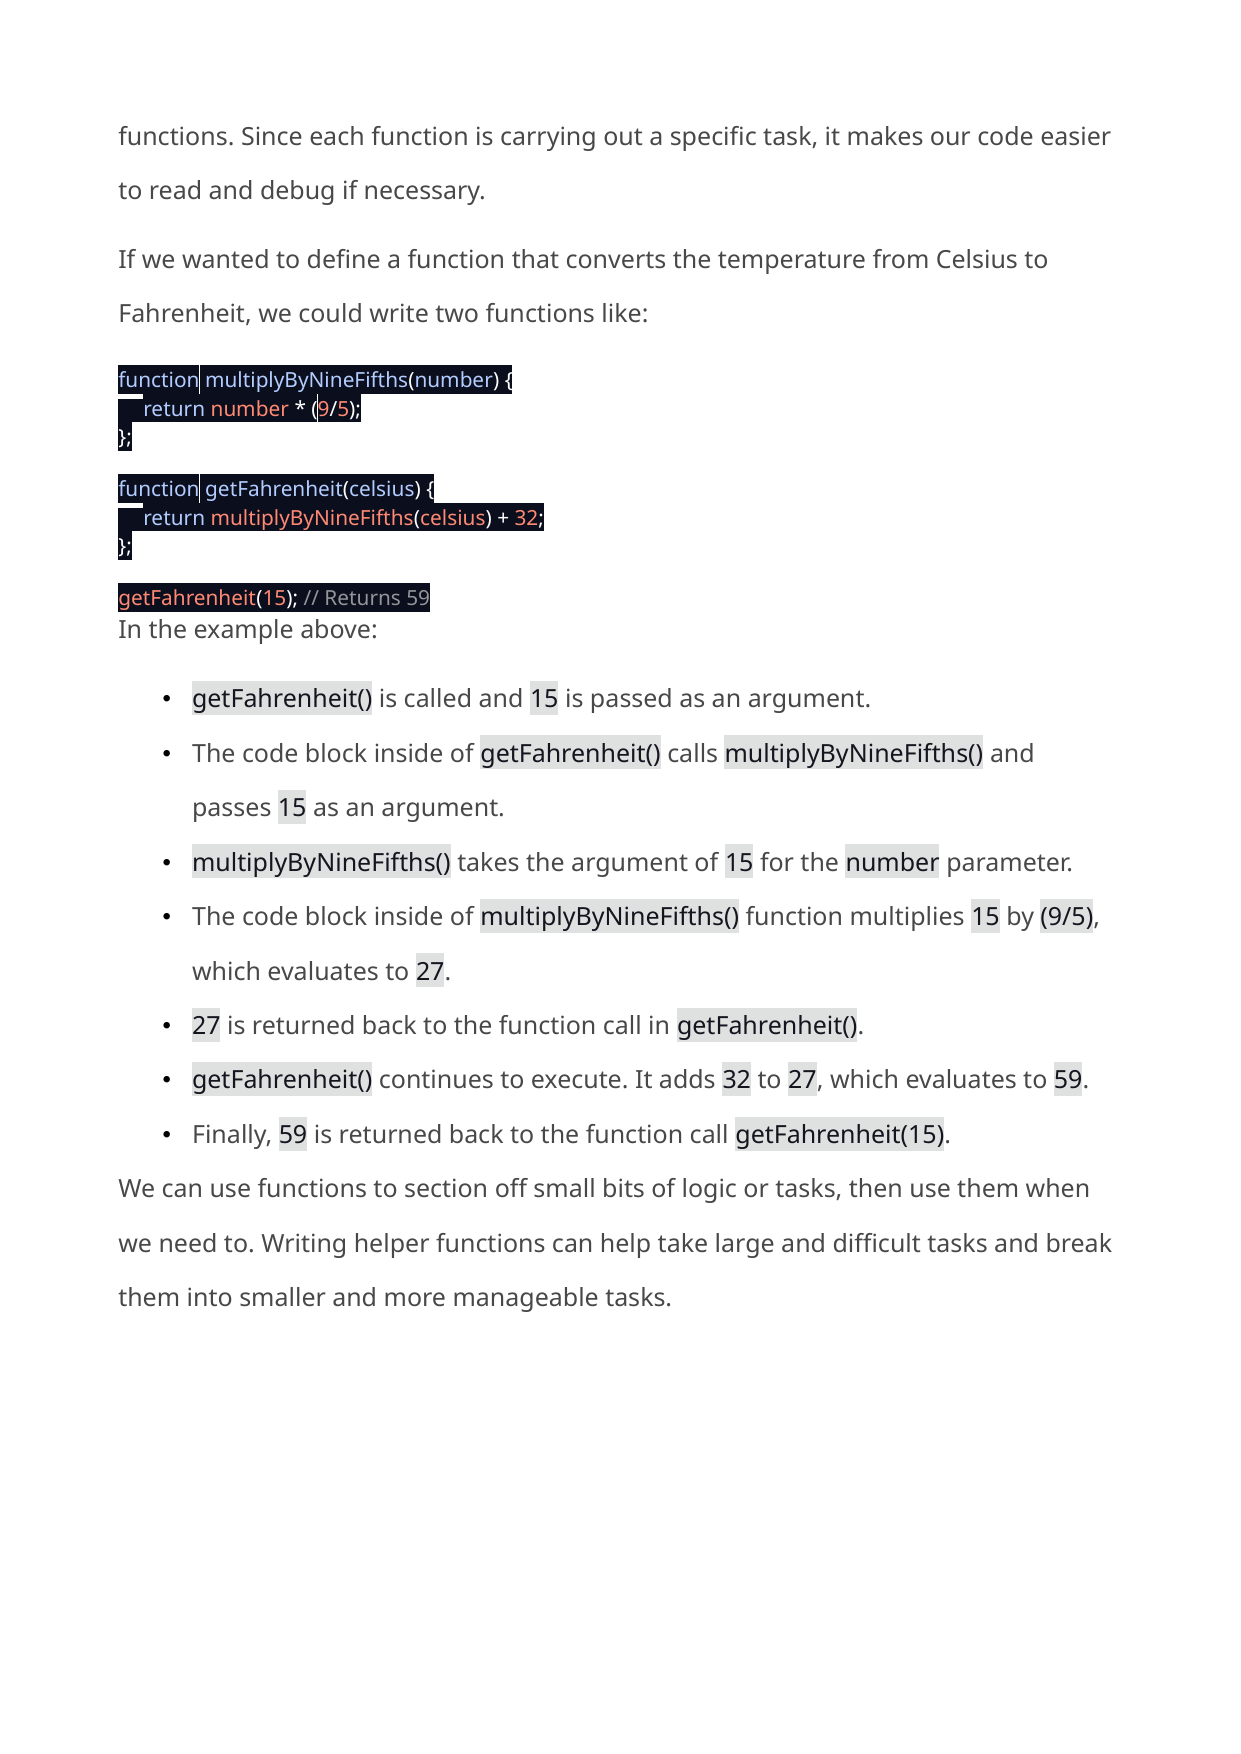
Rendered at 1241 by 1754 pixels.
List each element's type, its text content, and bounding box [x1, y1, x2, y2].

text }; [118, 531, 1122, 560]
text function multiplyByNineFifths(number) { [118, 365, 1122, 394]
text }; [118, 422, 1122, 451]
text return number * (9/5); [118, 394, 1122, 422]
list getFahrenheit() continues to execute. It adds 32 to 27, which evaluates to 59. [162, 1062, 1122, 1096]
text functions. Since each function is carrying out a specific task, it makes our code easier to read and debug if necessary. [118, 118, 1122, 207]
list getFahrenheit() is called and 15 is passed as an argument. [162, 681, 1122, 715]
text In the example above: [118, 612, 1122, 646]
text return multiplyByNineFifths(celsius) + 32; [118, 503, 1122, 531]
text If we wanted to define a function that converts the temperature from Celsius to Fahrenheit, we could write two functions like: [118, 242, 1122, 330]
text getFahrenheit(15); // Returns 59 [118, 583, 1122, 612]
text We can use functions to section off small bits of logic or tasks, then use them when we need to. Writing helper functions can help take large and difficult tasks and break them into smaller and more manageable tasks. [118, 1171, 1122, 1314]
list 27 is returned back to the function call in getFahrenheit(). [162, 1008, 1122, 1042]
list Finally, 59 is returned back to the function call getFahrenheit(15). [162, 1117, 1122, 1151]
list The code block inside of multiplyByNineFifths() function multiplies 15 by (9/5), which evaluates to 27. [162, 899, 1122, 987]
list multiplyByNineFifths() takes the argument of 15 for the number parameter. [162, 844, 1122, 878]
text function getFahrenheit(celsius) { [118, 474, 1122, 503]
list The code block inside of getFahrenheit() calls multiplyByNineFifths() and passes 15 as an argument. [162, 735, 1122, 824]
